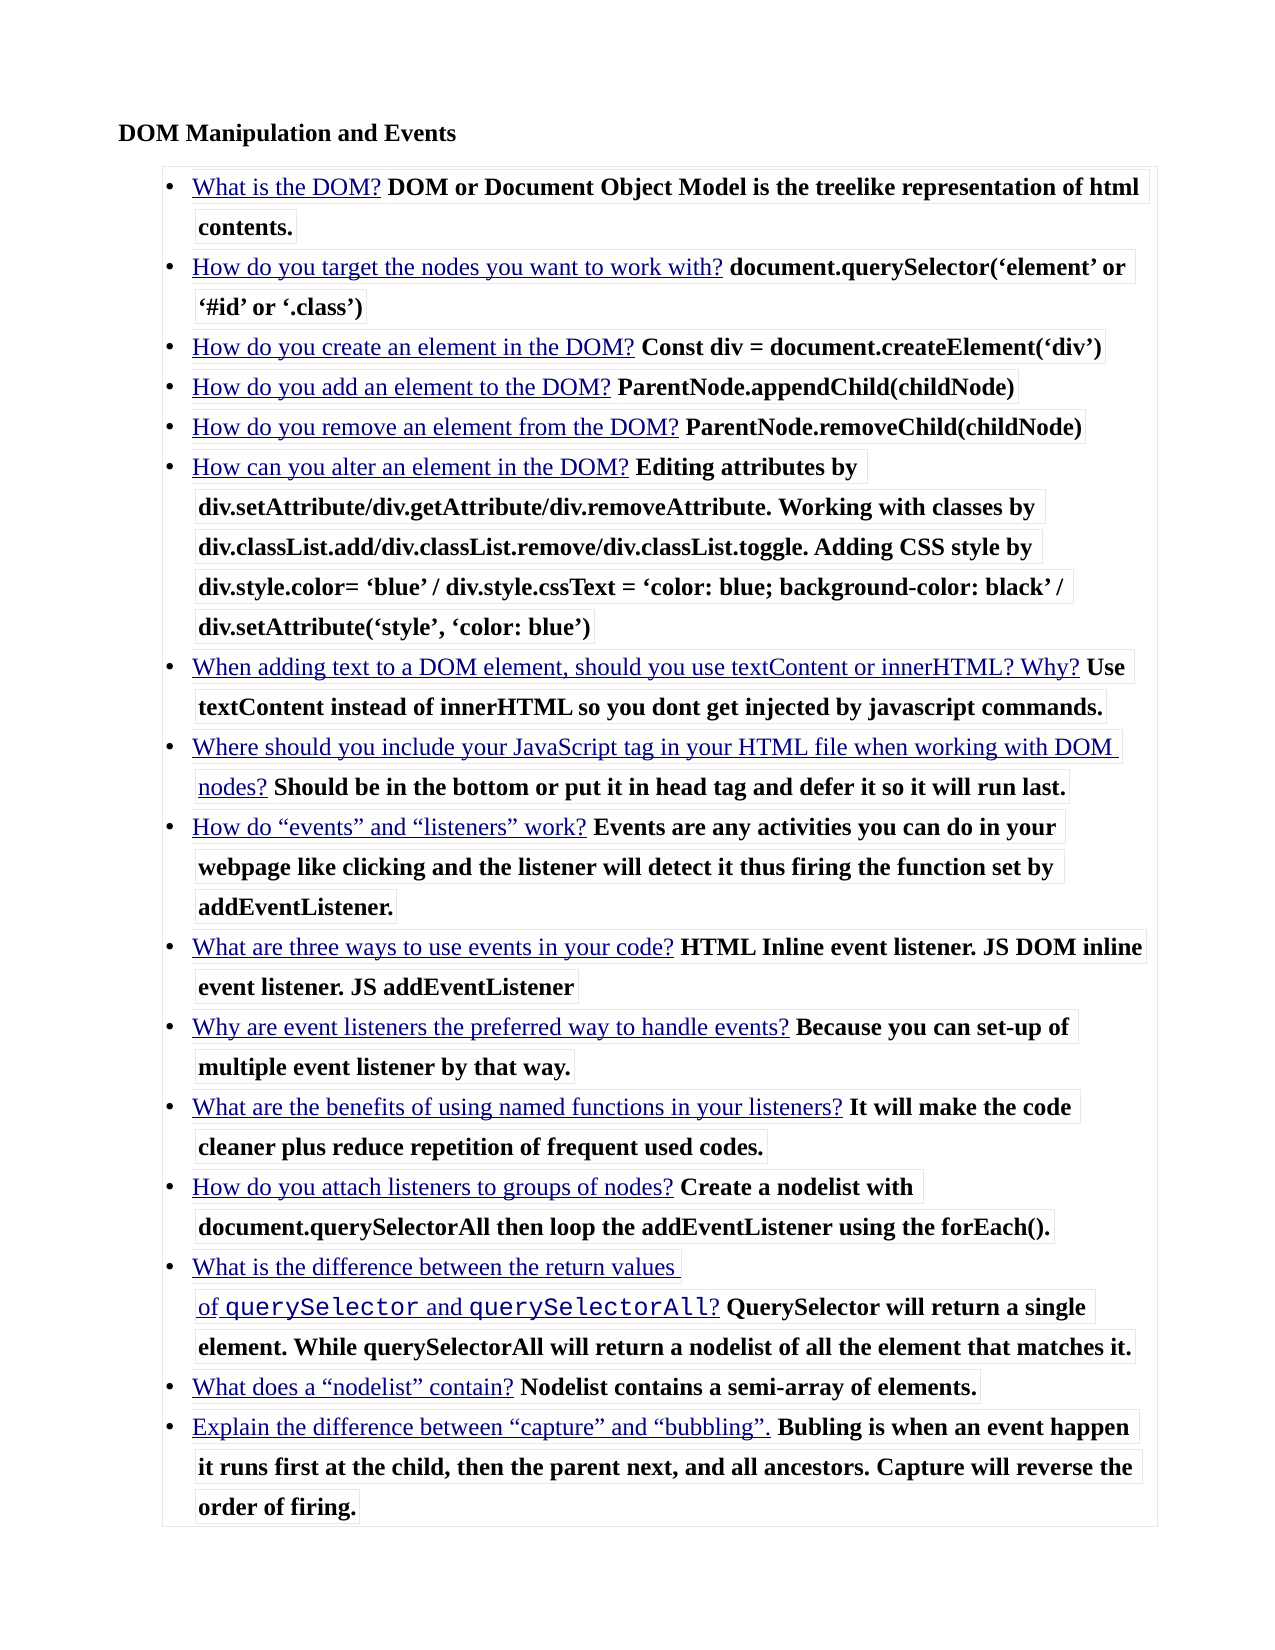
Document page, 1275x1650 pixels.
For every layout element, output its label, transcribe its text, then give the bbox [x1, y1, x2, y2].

list What does a “nodelist” contain? Nodelist contains a semi-array of elements. [163, 1366, 1157, 1403]
list What are the benefits of using named functions in your listeners? It will make the code cleaner plus reduce repetition of frequent used codes. [163, 1086, 1157, 1163]
list Where should you include your JavaScript tag in your HTML file when working with DOM nodes? Should be in the bottom or put it in head tag and defer it so it will run last. [163, 726, 1157, 803]
list How do you add an element to the DOM? ParentNode.appendChild(childNode) [163, 366, 1157, 403]
list Why are event listeners the preferred way to handle events? Because you can set-up of multiple event listener by that way. [163, 1006, 1157, 1083]
list How can you alter an element in the DOM? Editing attributes by div.setAttribute/div.getAttribute/div.removeAttribute. Working with classes by div.classList.add/div.classList.remove/div.classList.toggle. Adding CSS style by div.style.color= ‘blue’ / div.style.cssText = ‘color: blue; background-color: black’ / div.setAttribute(‘style’, ‘color: blue’) [163, 446, 1157, 643]
list What are three ways to use events in your code? HTML Inline event listener. JS DOM inline event listener. JS addEventListener [163, 926, 1157, 1003]
list How do you remove an element from the DOM? ParentNode.removeChild(childNode) [163, 406, 1157, 443]
list Explain the difference between “capture” and “bubbling”. Bubling is when an event happen it runs first at the child, then the parent next, and all ancestors. Capture will reverse the order of firing. [163, 1406, 1157, 1526]
list When adding text to a DOM element, should you use textContent or innerHTML? Why? Use textContent instead of innerHTML so you dont get injected by javascript commands. [163, 646, 1157, 723]
list What is the difference between the return values of querySelector and querySelectorAll? QuerySelector will return a single element. While querySelectorAll will return a nodelist of all the element that matches it. [163, 1246, 1157, 1363]
list How do you target the nodes you want to work with? document.querySelector(‘element’ or ‘#id’ or ‘.class’) [163, 246, 1157, 323]
list What is the DOM? DOM or Document Object Model is the treelike representation of html contents. [163, 167, 1157, 243]
list How do you attach listeners to groups of nodes? Create a nodelist with document.querySelectorAll then loop the addEventListener using the forEach(). [163, 1166, 1157, 1243]
list How do you create an element in the DOM? Const div = document.createElement(‘div’) [163, 326, 1157, 363]
text DOM Manipulation and Events [118, 118, 1157, 147]
list How do “events” and “listeners” work? Events are any activities you can do in your webpage like clicking and the listener will detect it thus firing the function set by addEventListener. [163, 806, 1157, 923]
